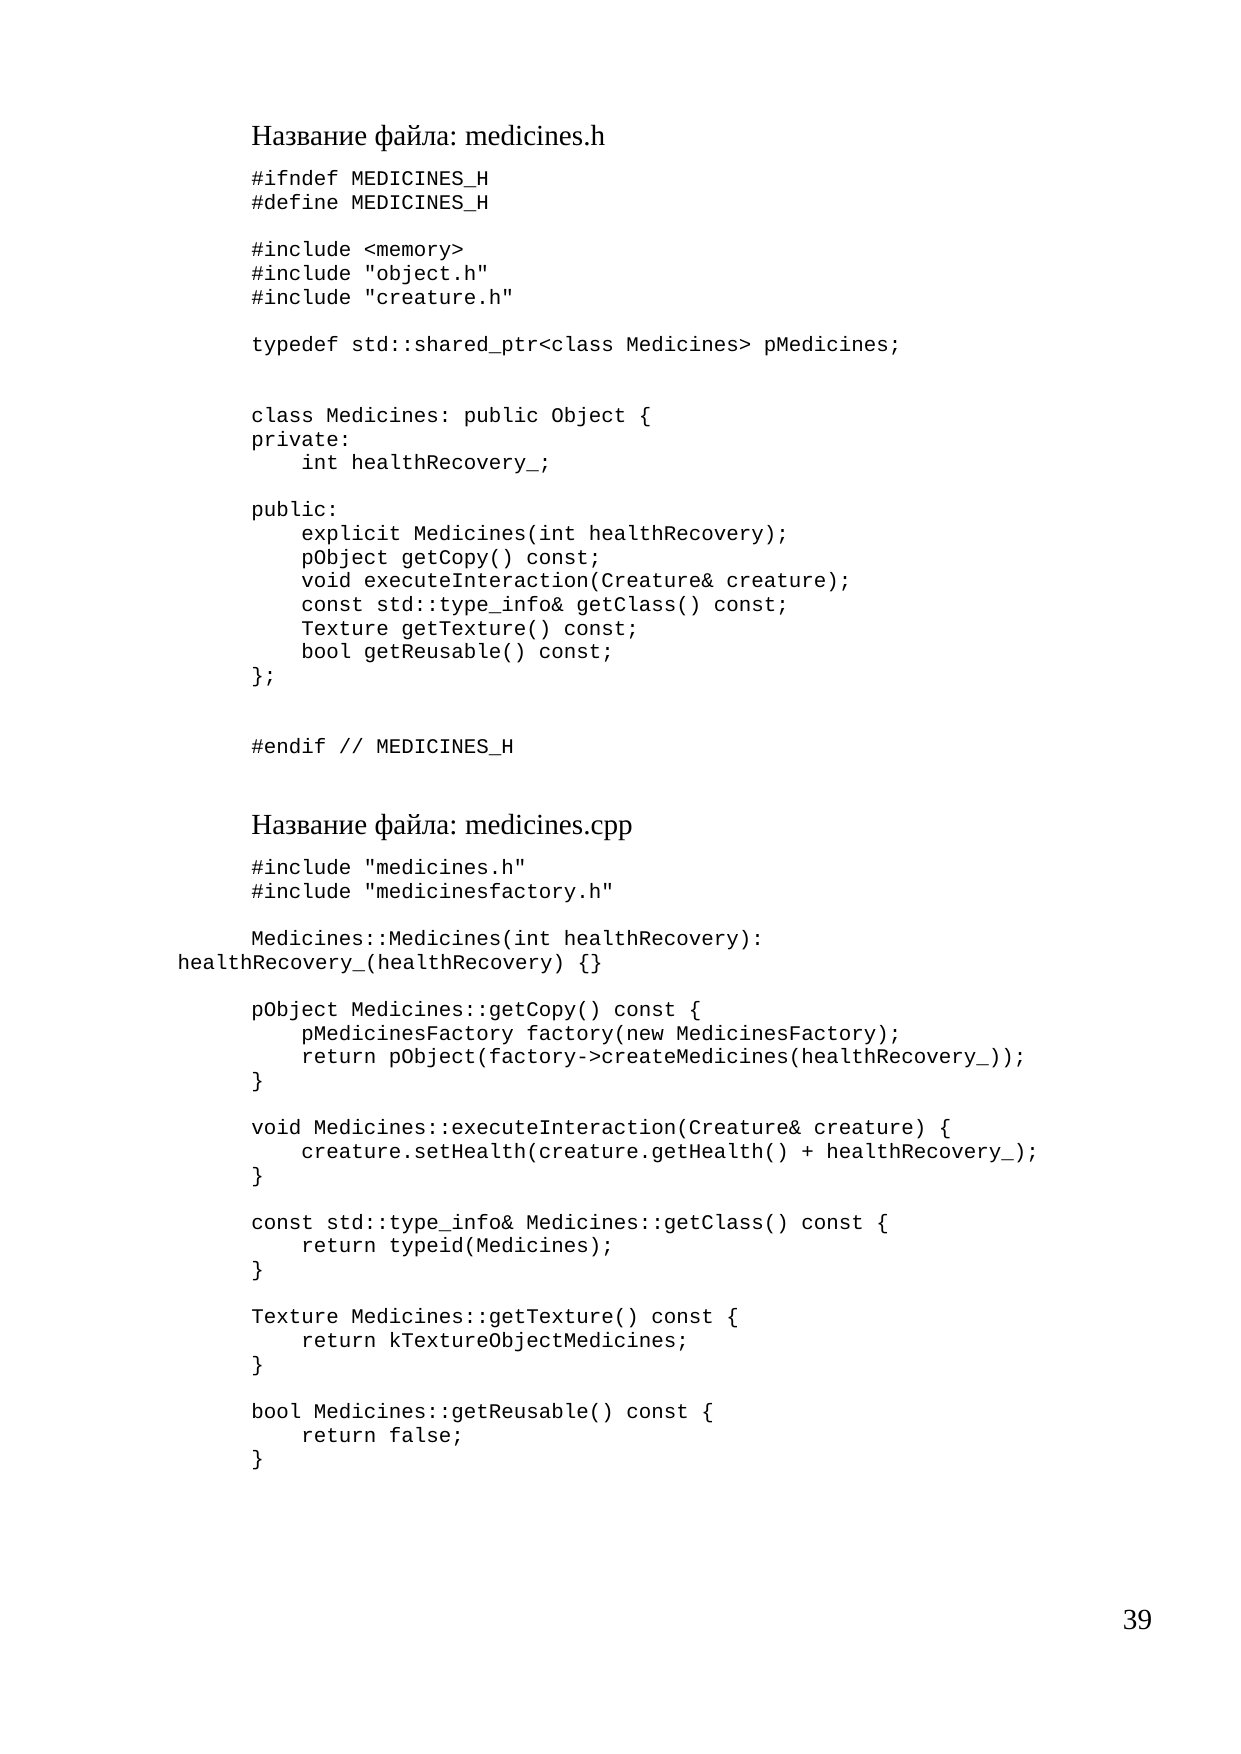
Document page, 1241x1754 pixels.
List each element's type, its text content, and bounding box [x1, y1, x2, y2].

text creature.setHealth(creature.getHealth() + healthRecovery_); [177, 1141, 1152, 1164]
text typedef std::shared_ptr<class Medicines> pMedicines; [177, 334, 1152, 358]
text #endif // MEDICINES_H [177, 736, 1152, 759]
text public: [177, 499, 1152, 523]
text void executeInteraction(Creature& creature); [177, 570, 1152, 594]
text } [177, 1070, 1152, 1094]
text pObject getCopy() const; [177, 547, 1152, 570]
text return typeid(Medicines); [177, 1236, 1152, 1259]
text }; [177, 665, 1152, 689]
text Название файла: medicines.cpp [177, 807, 1152, 840]
text Texture Medicines::getTexture() const { [177, 1306, 1152, 1330]
text return false; [177, 1425, 1152, 1448]
text private: [177, 428, 1152, 452]
text const std::type_info& Medicines::getClass() const { [177, 1212, 1152, 1236]
text #ifndef MEDICINES_H [177, 168, 1152, 192]
text #include "medicinesfactory.h" [177, 881, 1152, 904]
text const std::type_info& getClass() const; [177, 594, 1152, 618]
text Medicines::Medicines(int healthRecovery): healthRecovery_(healthRecovery) {} [177, 928, 1152, 975]
text class Medicines: public Object { [177, 405, 1152, 428]
text #include "object.h" [177, 263, 1152, 287]
text pObject Medicines::getCopy() const { [177, 999, 1152, 1023]
text #define MEDICINES_H [177, 192, 1152, 216]
text explicit Medicines(int healthRecovery); [177, 523, 1152, 547]
text return kTextureObjectMedicines; [177, 1330, 1152, 1354]
text Название файла: medicines.h [177, 118, 1152, 152]
text } [177, 1259, 1152, 1283]
text } [177, 1448, 1152, 1472]
text Texture getTexture() const; [177, 618, 1152, 641]
text #include <memory> [177, 239, 1152, 263]
text int healthRecovery_; [177, 452, 1152, 476]
text pMedicinesFactory factory(new MedicinesFactory); [177, 1023, 1152, 1046]
text bool getReusable() const; [177, 641, 1152, 665]
text #include "medicines.h" [177, 857, 1152, 881]
text return pObject(factory->createMedicines(healthRecovery_)); [177, 1046, 1152, 1070]
text #include "creature.h" [177, 287, 1152, 310]
text bool Medicines::getReusable() const { [177, 1401, 1152, 1425]
text } [177, 1354, 1152, 1377]
text void Medicines::executeInteraction(Creature& creature) { [177, 1117, 1152, 1141]
text } [177, 1164, 1152, 1188]
